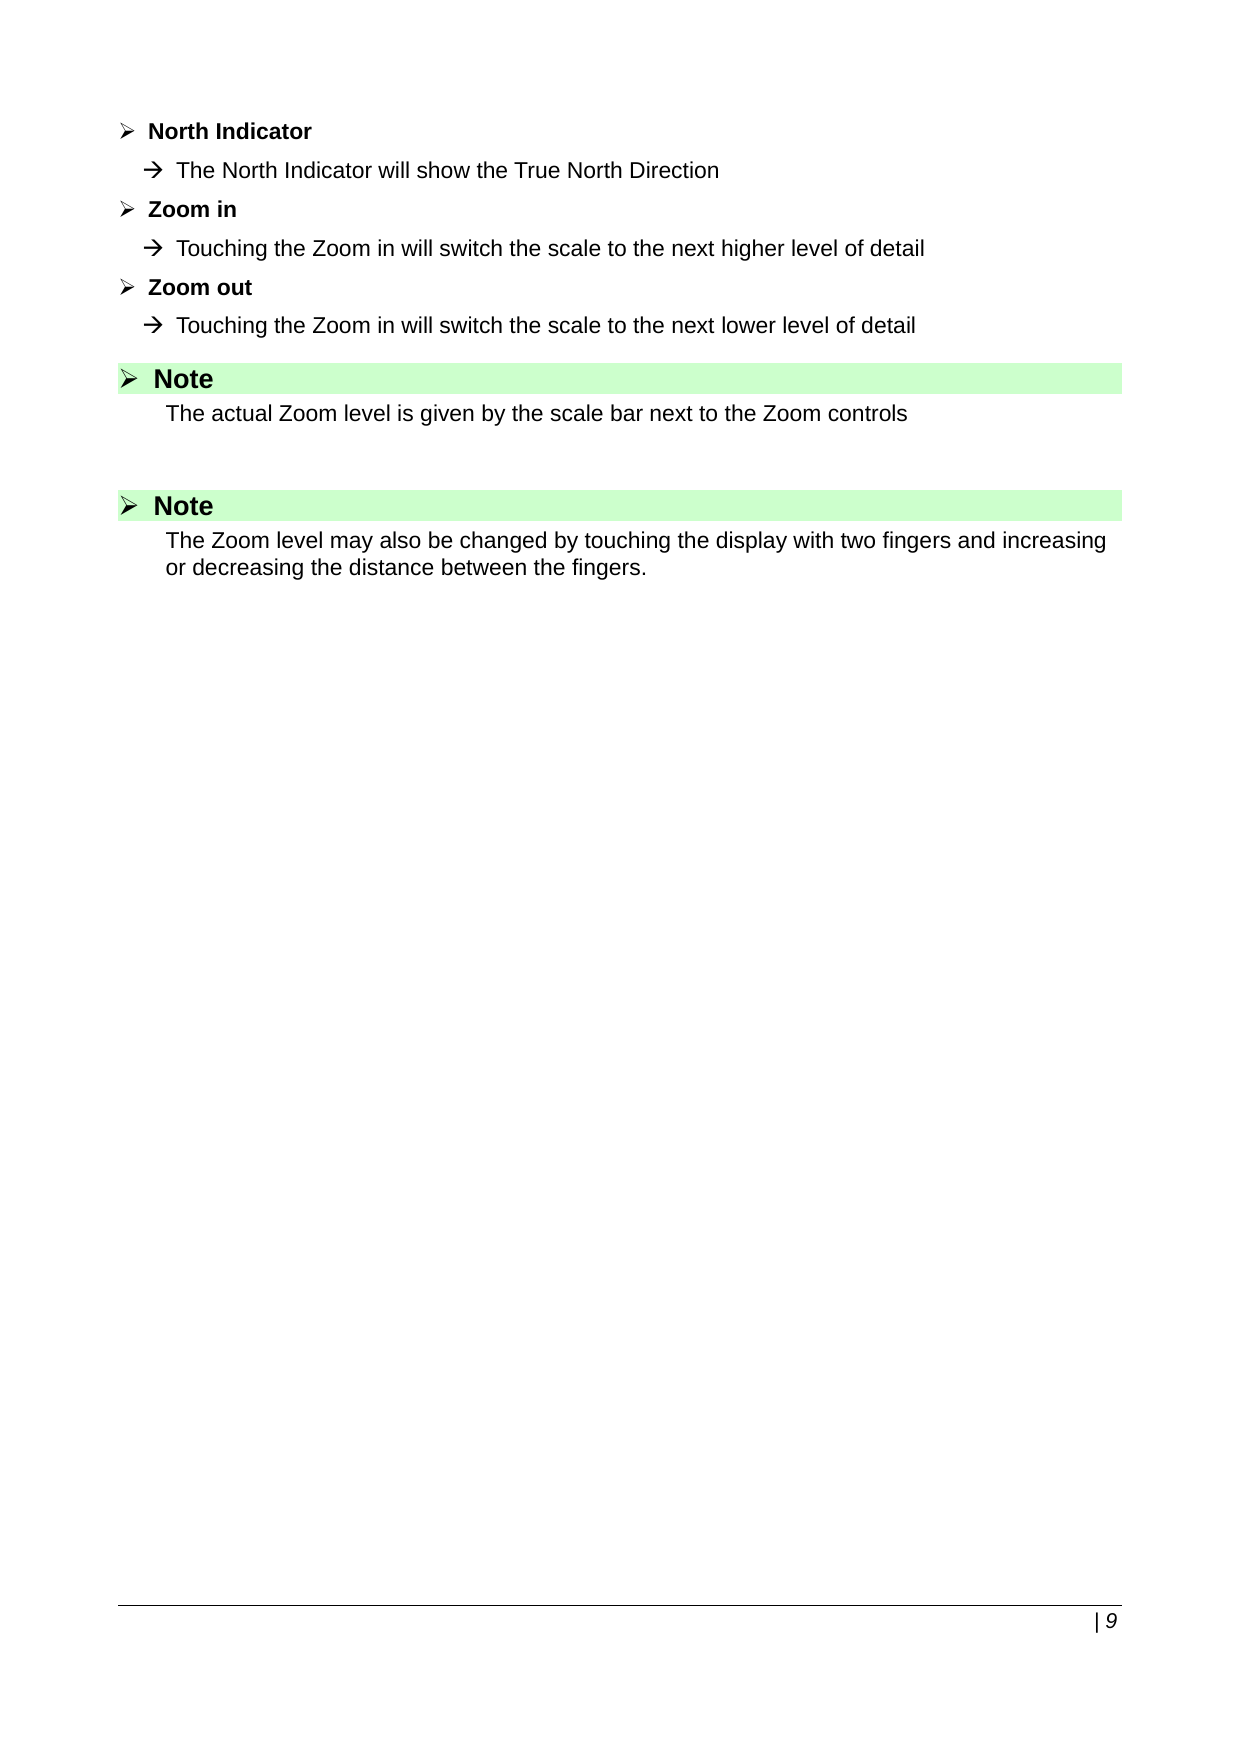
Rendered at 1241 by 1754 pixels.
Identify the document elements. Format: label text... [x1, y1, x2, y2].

subtitle Touching the Zoom in will switch the scale to the next lower level of detail [142, 312, 1122, 339]
subtitle Touching the Zoom in will switch the scale to the next higher level of detail [142, 235, 1122, 261]
subtitle The Zoom level may also be changed by touching the display with two fingers and increasing or decreasing the distance between the fingers. [142, 527, 1122, 580]
subtitle Note [118, 363, 1122, 394]
subtitle North Indicator [118, 118, 1122, 144]
subtitle The actual Zoom level is given by the scale bar next to the Zoom controls [142, 400, 1122, 427]
subtitle Note [118, 490, 1122, 521]
subtitle Zoom in [118, 196, 1122, 222]
subtitle The North Indicator will show the True North Direction [142, 157, 1122, 183]
subtitle Zoom out [118, 273, 1122, 300]
